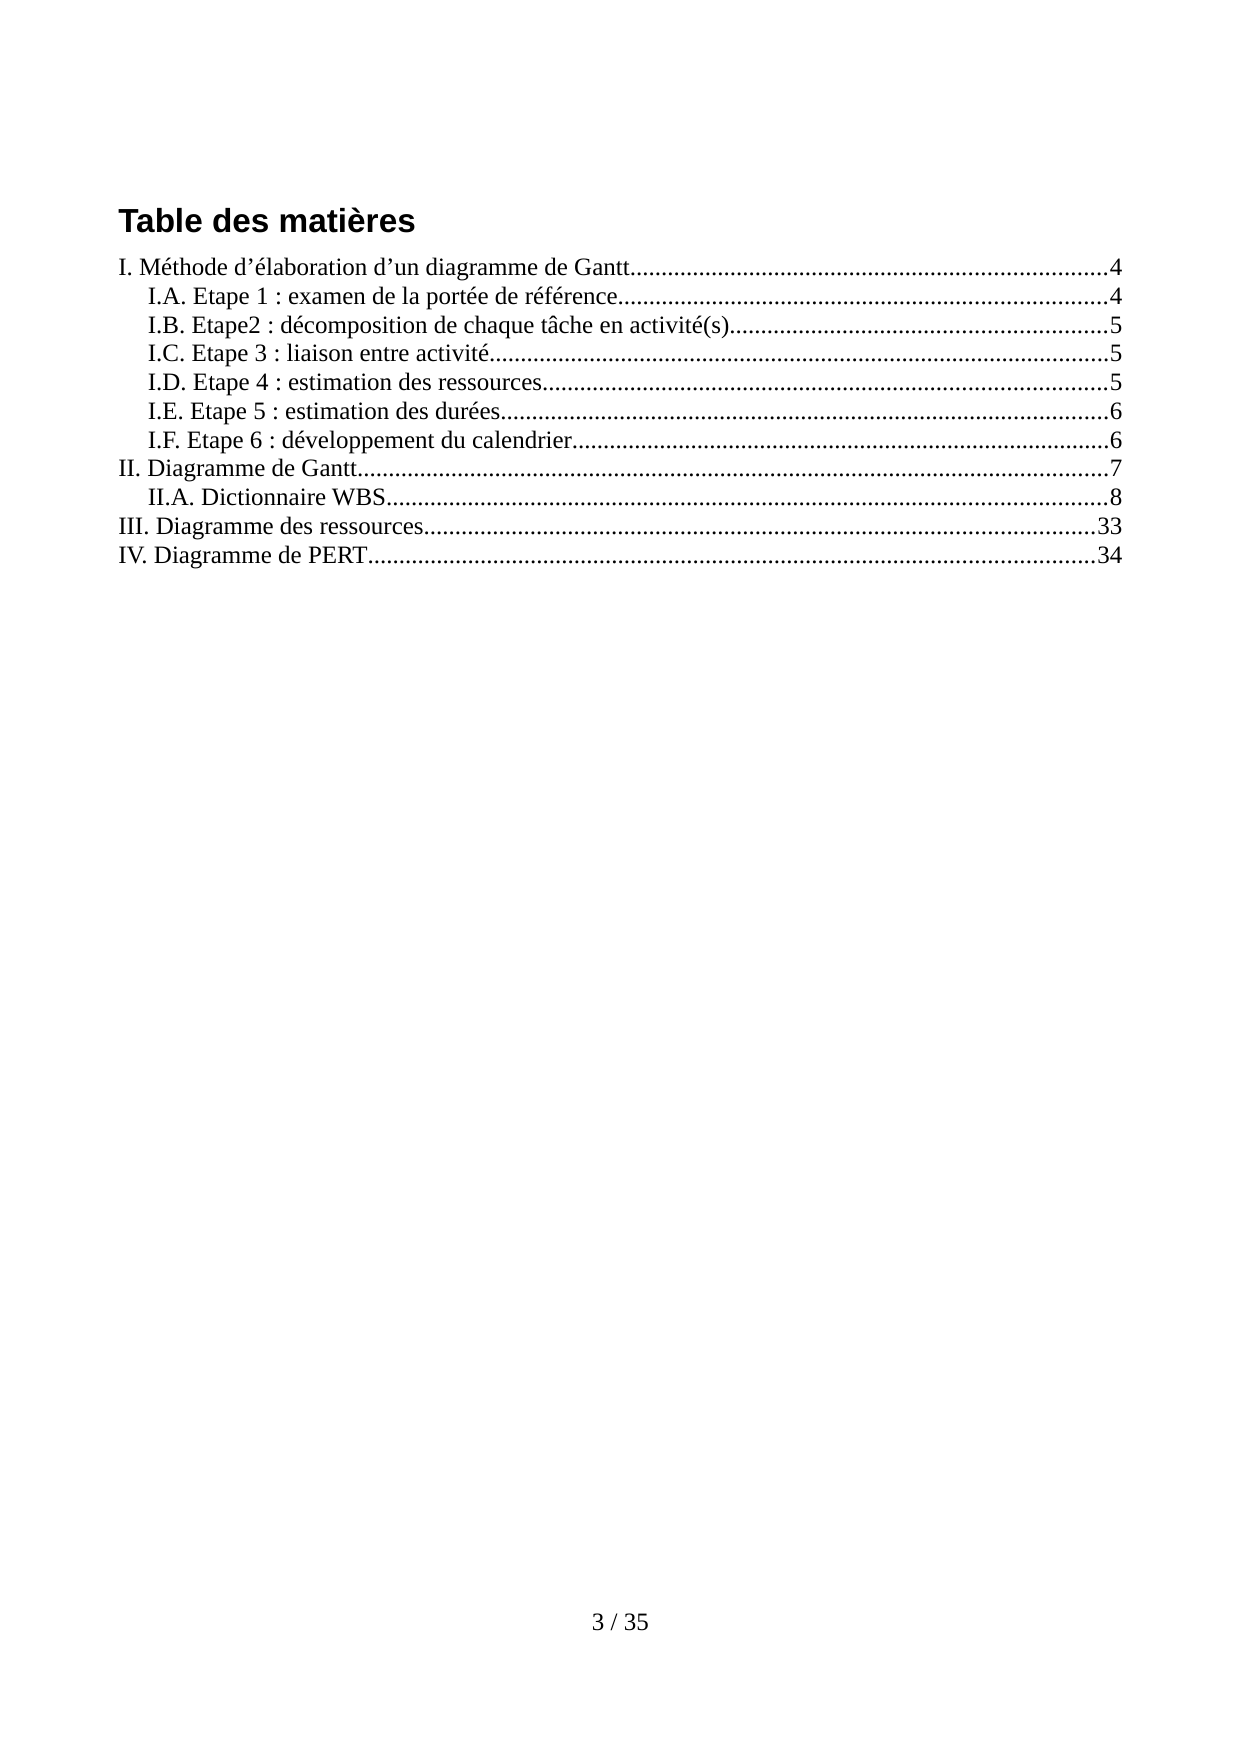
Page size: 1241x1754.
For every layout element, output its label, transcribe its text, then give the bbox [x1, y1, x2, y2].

text I.D. Etape 4 : estimation des ressources 5 [148, 367, 1122, 396]
text II.A. Dictionnaire WBS 8 [148, 482, 1122, 511]
text I.C. Etape 3 : liaison entre activité 5 [148, 338, 1122, 367]
text I.E. Etape 5 : estimation des durées 6 [148, 396, 1122, 425]
subtitle Table des matières [118, 201, 1122, 240]
text II. Diagramme de Gantt 7 [118, 453, 1122, 482]
text I. Méthode d’élaboration d’un diagramme de Gantt 4 [118, 252, 1122, 281]
text III. Diagramme des ressources 33 [118, 511, 1122, 540]
text IV. Diagramme de PERT 34 [118, 540, 1122, 568]
text I.B. Etape2 : décomposition de chaque tâche en activité(s) 5 [148, 310, 1122, 338]
text I.F. Etape 6 : développement du calendrier 6 [148, 425, 1122, 453]
text I.A. Etape 1 : examen de la portée de référence 4 [148, 281, 1122, 310]
